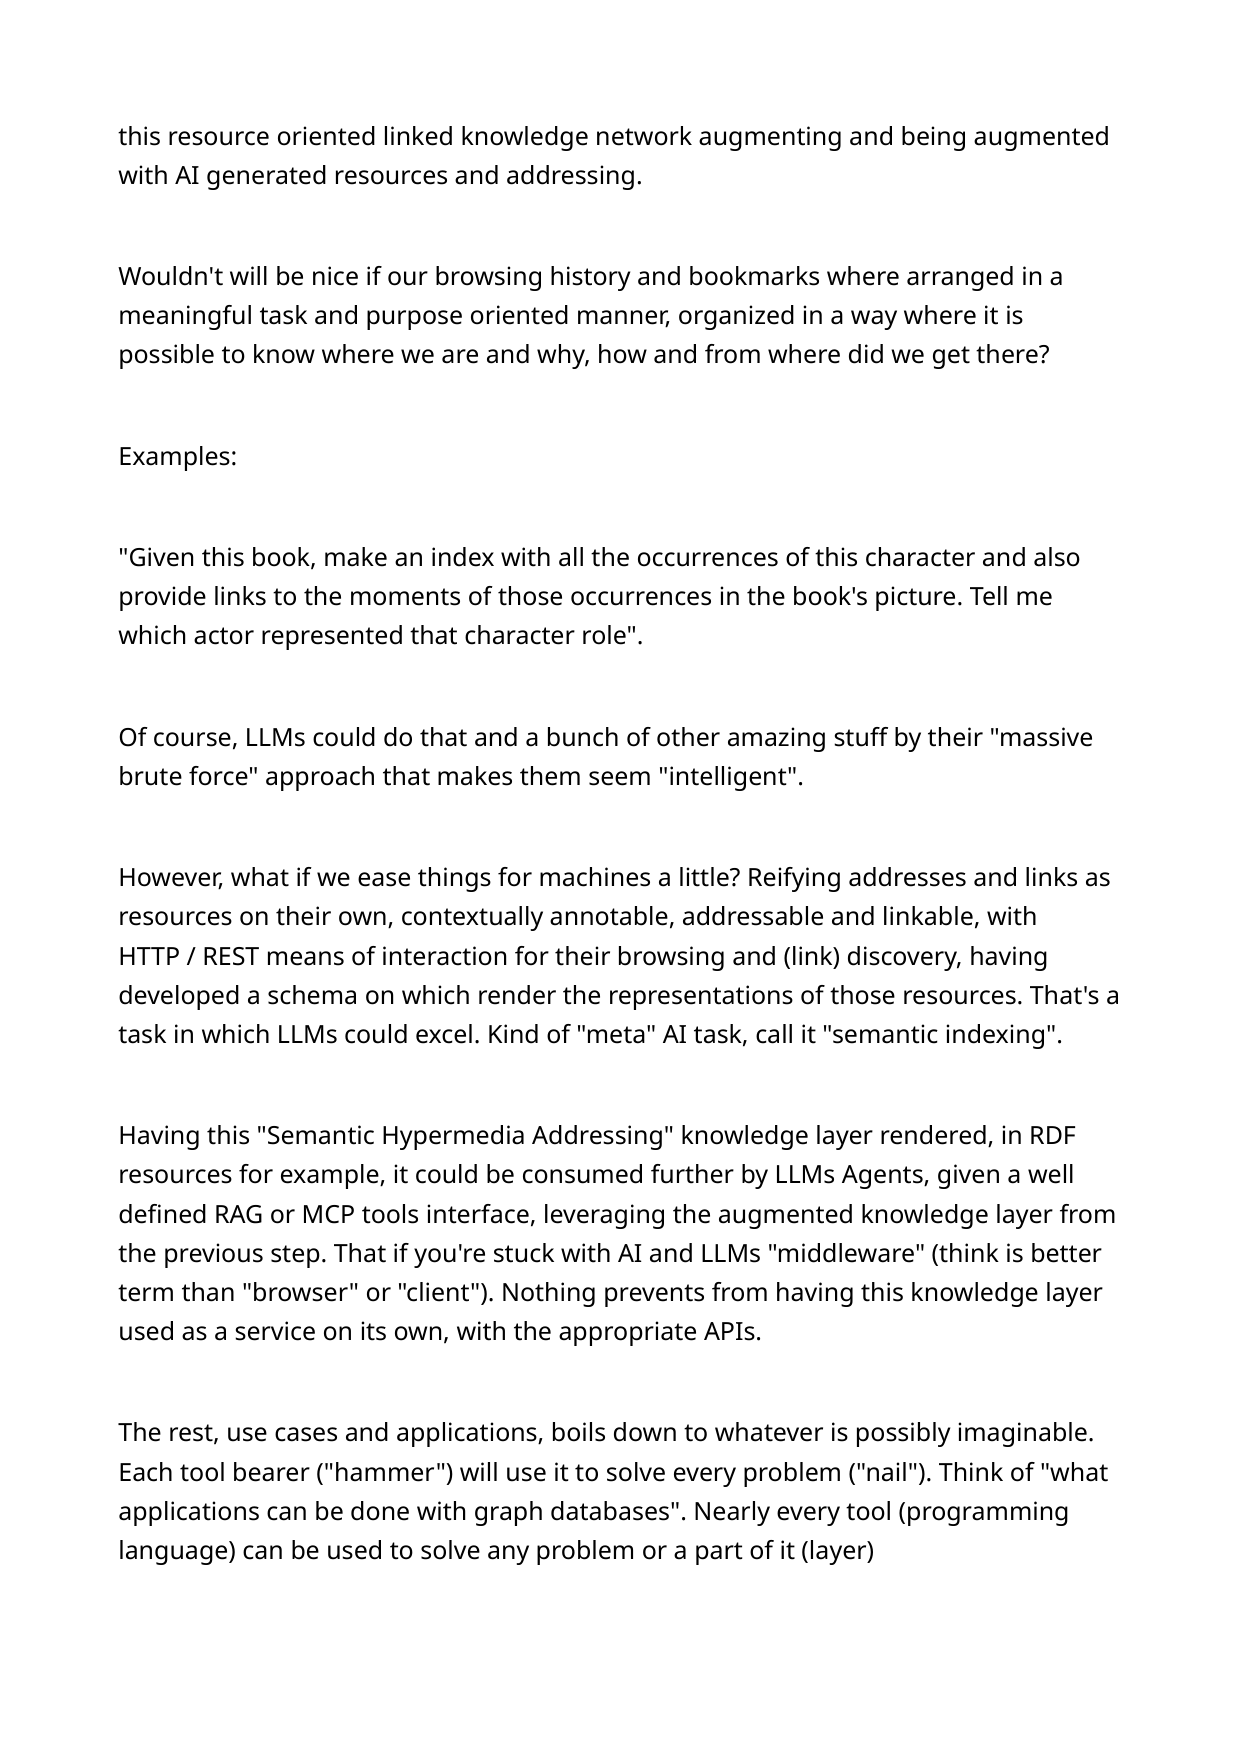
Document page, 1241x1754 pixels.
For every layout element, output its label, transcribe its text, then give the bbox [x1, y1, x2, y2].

text "Given this book, make an index with all the occurrences of this character and also provide links to the moments of those occurrences in the book's picture. Tell me which actor represented that character role". [118, 540, 1122, 652]
text Having this "Semantic Hypermedia Addressing" knowledge layer rendered, in RDF resources for example, it could be consumed further by LLMs Agents, given a well defined RAG or MCP tools interface, leveraging the augmented knowledge layer from the previous step. That if you're stuck with AI and LLMs "middleware" (think is better term than "browser" or "client"). Nothing prevents from having this knowledge layer used as a service on its own, with the appropriate APIs. [118, 1118, 1122, 1348]
text Wouldn't will be nice if our browsing history and bookmarks where arranged in a meaningful task and purpose oriented manner, organized in a way where it is possible to know where we are and why, how and from where did we get there? [118, 259, 1122, 371]
text However, what if we ease things for machines a little? Reifying addresses and links as resources on their own, contextually annotable, addressable and linkable, with HTTP / REST means of interaction for their browsing and (link) discovery, having developed a schema on which render the representations of those resources. That's a task in which LLMs could excel. Kind of "meta" AI task, call it "semantic indexing". [118, 860, 1122, 1051]
text this resource oriented linked knowledge network augmenting and being augmented with AI generated resources and addressing. [118, 118, 1122, 191]
text The rest, use cases and applications, boils down to whatever is possibly imaginable. Each tool bearer ("hammer") will use it to solve every problem ("nail"). Think of "what applications can be done with graph databases". Nearly every tool (programming language) can be used to solve any problem or a part of it (layer) [118, 1415, 1122, 1567]
text Examples: [118, 438, 1122, 472]
text Of course, LLMs could do that and a bunch of other amazing stuff by their "massive brute force" approach that makes them seem "intelligent". [118, 719, 1122, 793]
